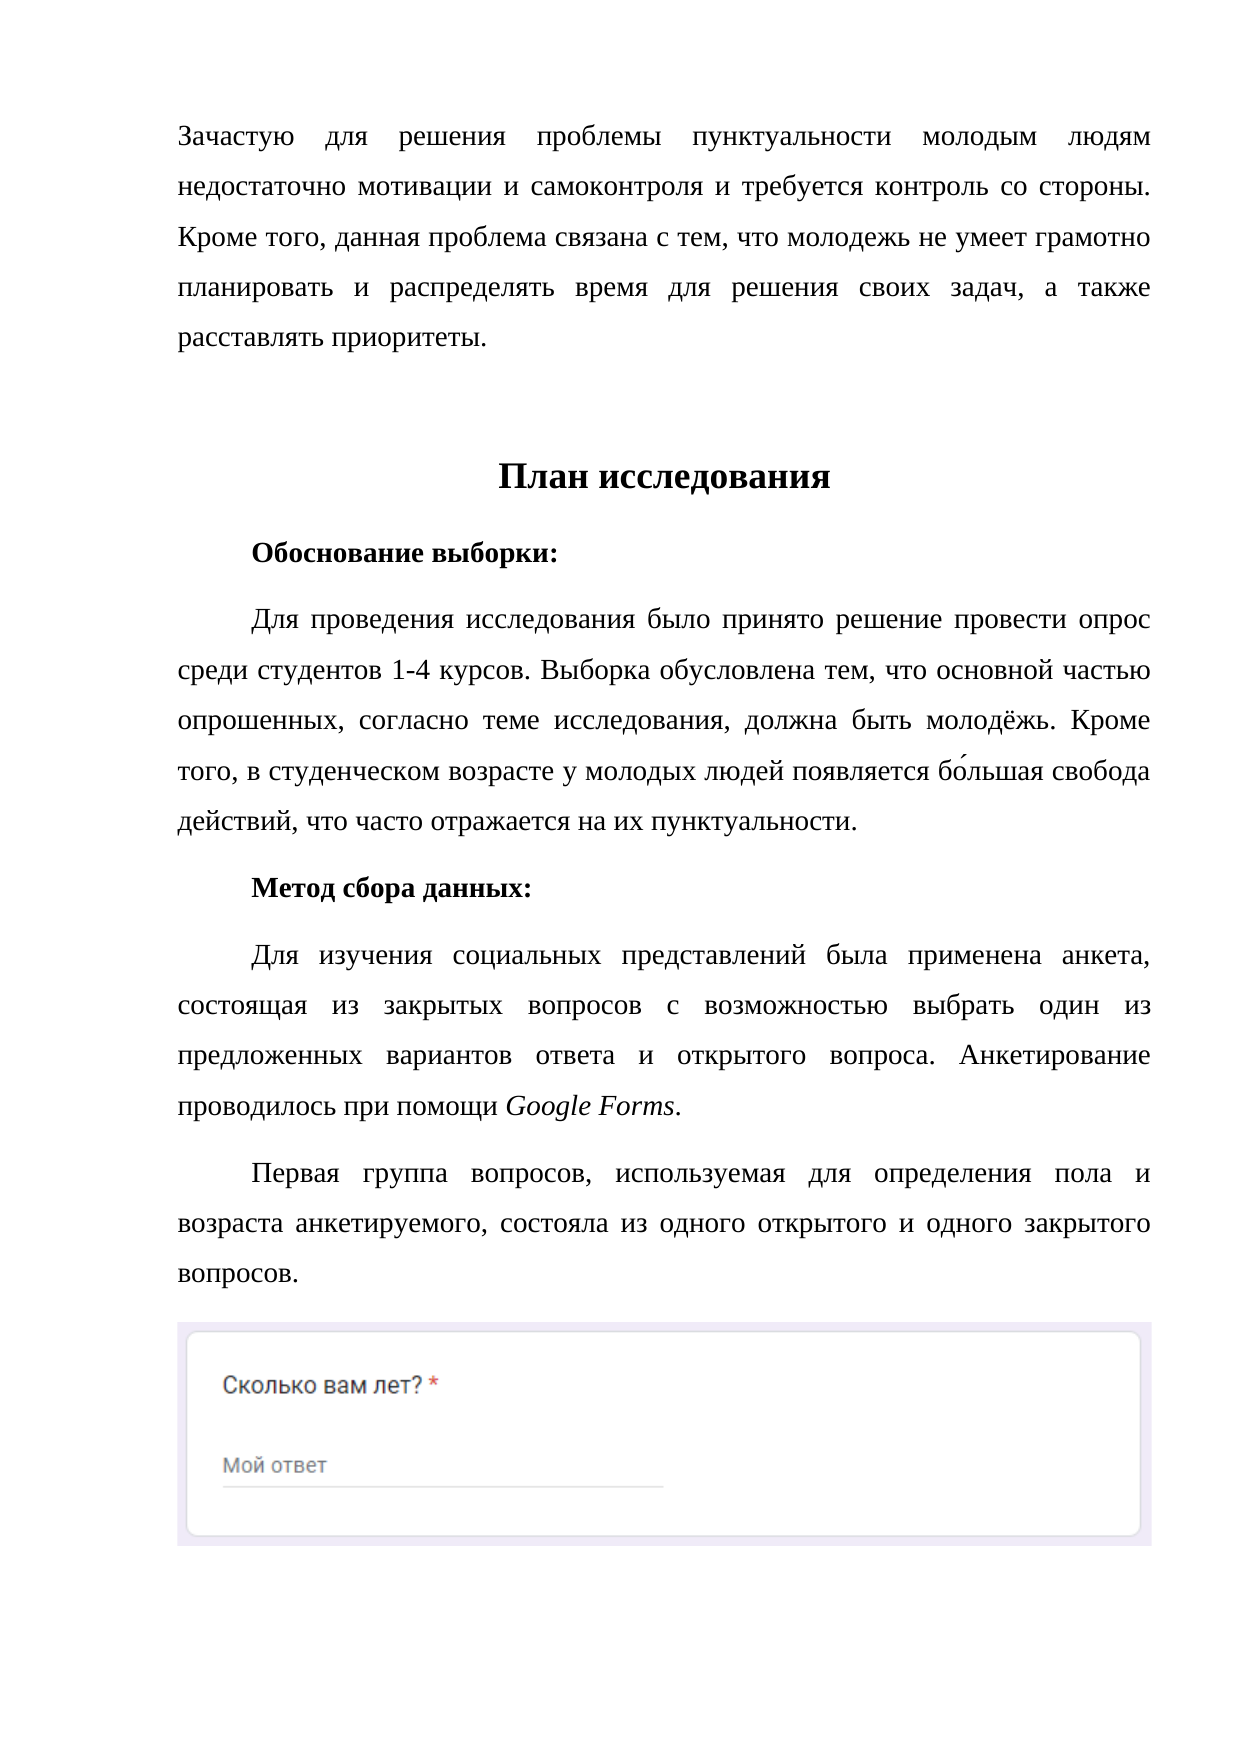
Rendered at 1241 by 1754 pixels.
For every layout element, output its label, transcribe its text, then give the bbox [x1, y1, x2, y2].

text Метод сбора данных: [177, 870, 1152, 903]
text Зачастую для решения проблемы пунктуальности молодым людям недостаточно мотивации и самоконтроля и требуется контроль со стороны. Кроме того, данная проблема связана с тем, что молодежь не умеет грамотно планировать и распределять время для решения своих задач, а также расставлять приоритеты. [177, 118, 1152, 353]
text Для изучения социальных представлений была применена анкета, состоящая из закрытых вопросов с возможностью выбрать один из предложенных вариантов ответа и открытого вопроса. Анкетирование проводилось при помощи Google Forms. [177, 937, 1152, 1121]
text Первая группа вопросов, используемая для определения пола и возраста анкетируемого, состояла из одного открытого и одного закрытого вопросов. [177, 1155, 1152, 1289]
text План исследования [177, 453, 1152, 496]
text Обоснование выборки: [177, 535, 1152, 568]
text Для проведения исследования было принято решение провести опрос среди студентов 1-4 курсов. Выборка обусловлена тем, что основной частью опрошенных, согласно теме исследования, должна быть молодёжь. Кроме того, в студенческом возрасте у молодых людей появляется бо́льшая свобода действий, что часто отражается на их пунктуальности. [177, 602, 1152, 836]
picture [177, 1322, 1152, 1546]
